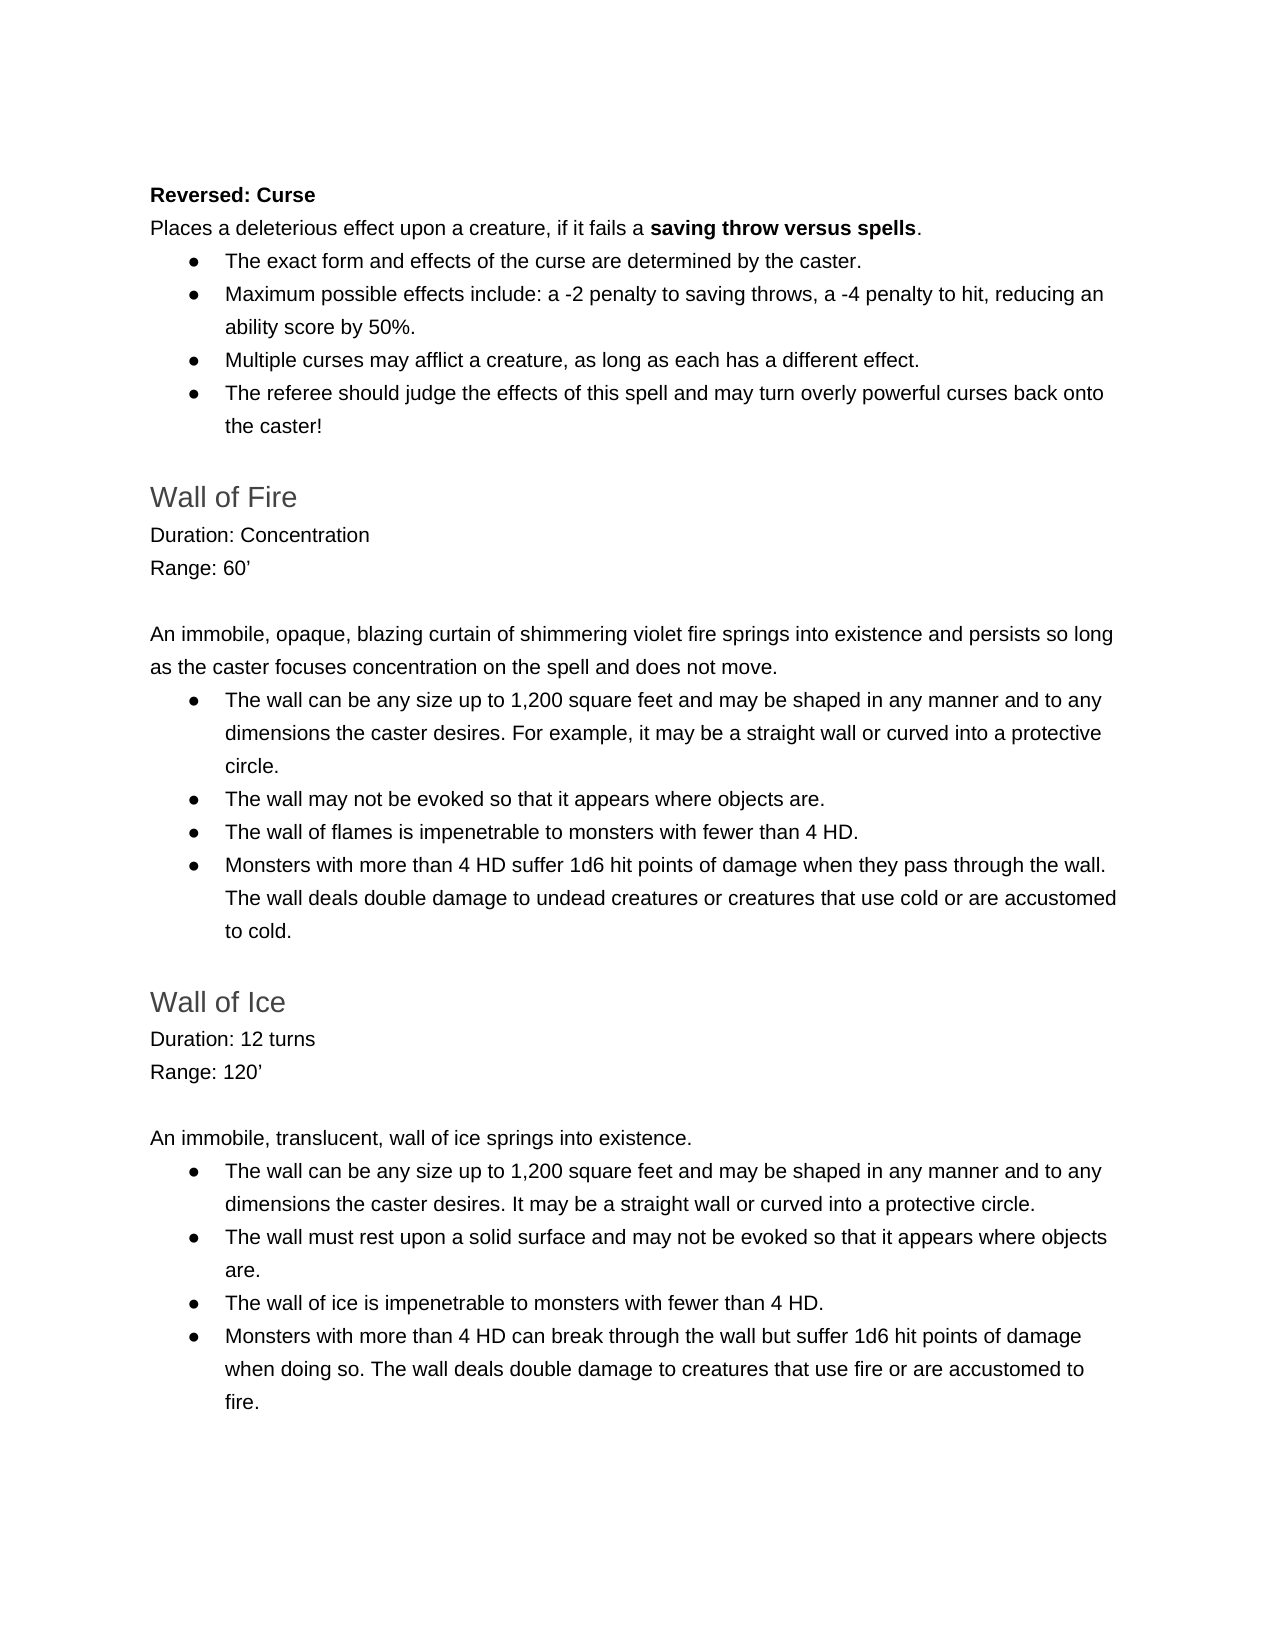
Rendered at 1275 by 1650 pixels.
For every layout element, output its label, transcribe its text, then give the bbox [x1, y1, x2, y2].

list The wall of flames is impenetrable to monsters with fewer than 4 HD. [187, 819, 1125, 843]
text An immobile, opaque, blazing curtain of shimmering violet fire springs into existence and persists so long as the caster focuses concentration on the spell and does not move. [150, 621, 1125, 678]
list The referee should judge the effects of this spell and may turn overly powerful curses back onto the caster! [187, 381, 1125, 438]
list Multiple curses may afflict a creature, as long as each has a different effect. [187, 348, 1125, 372]
text An immobile, translucent, wall of ice springs into existence. [150, 1126, 1125, 1150]
list The wall may not be evoked so that it appears where objects are. [187, 787, 1125, 811]
list The wall can be any size up to 1,200 square feet and may be shaped in any manner and to any dimensions the caster desires. For example, it may be a straight wall or curved into a protective circle. [187, 687, 1125, 777]
list The wall can be any size up to 1,200 square feet and may be shaped in any manner and to any dimensions the caster desires. It may be a straight wall or curved into a protective circle. [187, 1159, 1125, 1216]
subtitle Wall of Ice [150, 985, 1125, 1018]
text Duration: Concentration [150, 522, 1125, 546]
text Places a deleterious effect upon a creature, if it fails a saving throw versus spells. [150, 216, 1125, 240]
text Duration: 12 turns [150, 1027, 1125, 1051]
list The wall of ice is impenetrable to monsters with fewer than 4 HD. [187, 1291, 1125, 1315]
list Maximum possible effects include: a -2 penalty to saving throws, a -4 penalty to hit, reducing an ability score by 50%. [187, 282, 1125, 339]
text Range: 60’ [150, 555, 1125, 579]
text Range: 120’ [150, 1060, 1125, 1084]
list Monsters with more than 4 HD can break through the wall but suffer 1d6 hit points of damage when doing so. The wall deals double damage to creatures that use fire or are accustomed to fire. [187, 1324, 1125, 1414]
list Monsters with more than 4 HD suffer 1d6 hit points of damage when they pass through the wall. The wall deals double damage to undead creatures or creatures that use cold or are accustomed to cold. [187, 853, 1125, 943]
subtitle Wall of Fire [150, 481, 1125, 514]
list The exact form and effects of the curse are determined by the caster. [187, 249, 1125, 273]
text Reversed: Curse [150, 183, 1125, 207]
list The wall must rest upon a solid surface and may not be evoked so that it appears where objects are. [187, 1225, 1125, 1282]
